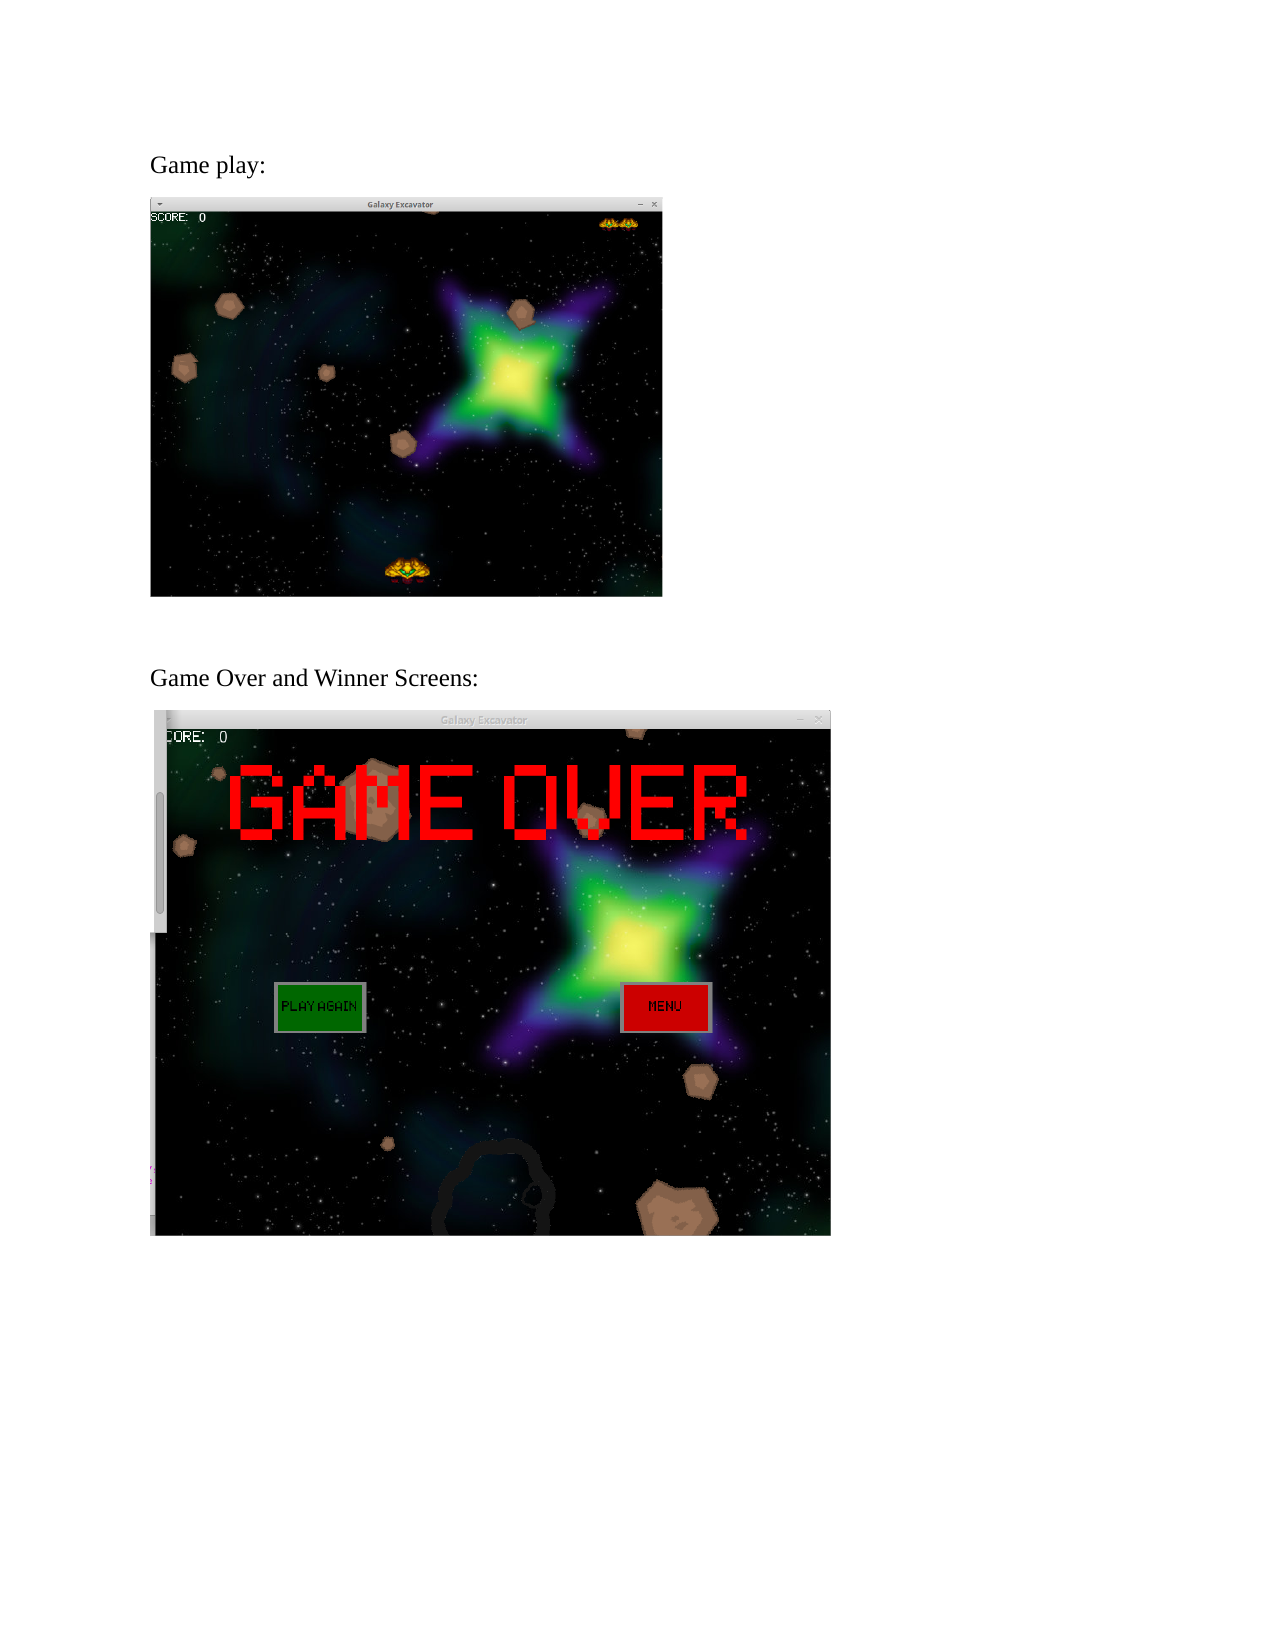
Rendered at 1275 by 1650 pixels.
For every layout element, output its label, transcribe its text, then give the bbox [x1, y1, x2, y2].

text Game Over and Winner Screens: [150, 663, 1125, 691]
picture [150, 197, 663, 597]
text Game play: [150, 150, 1125, 179]
picture [150, 710, 831, 1236]
